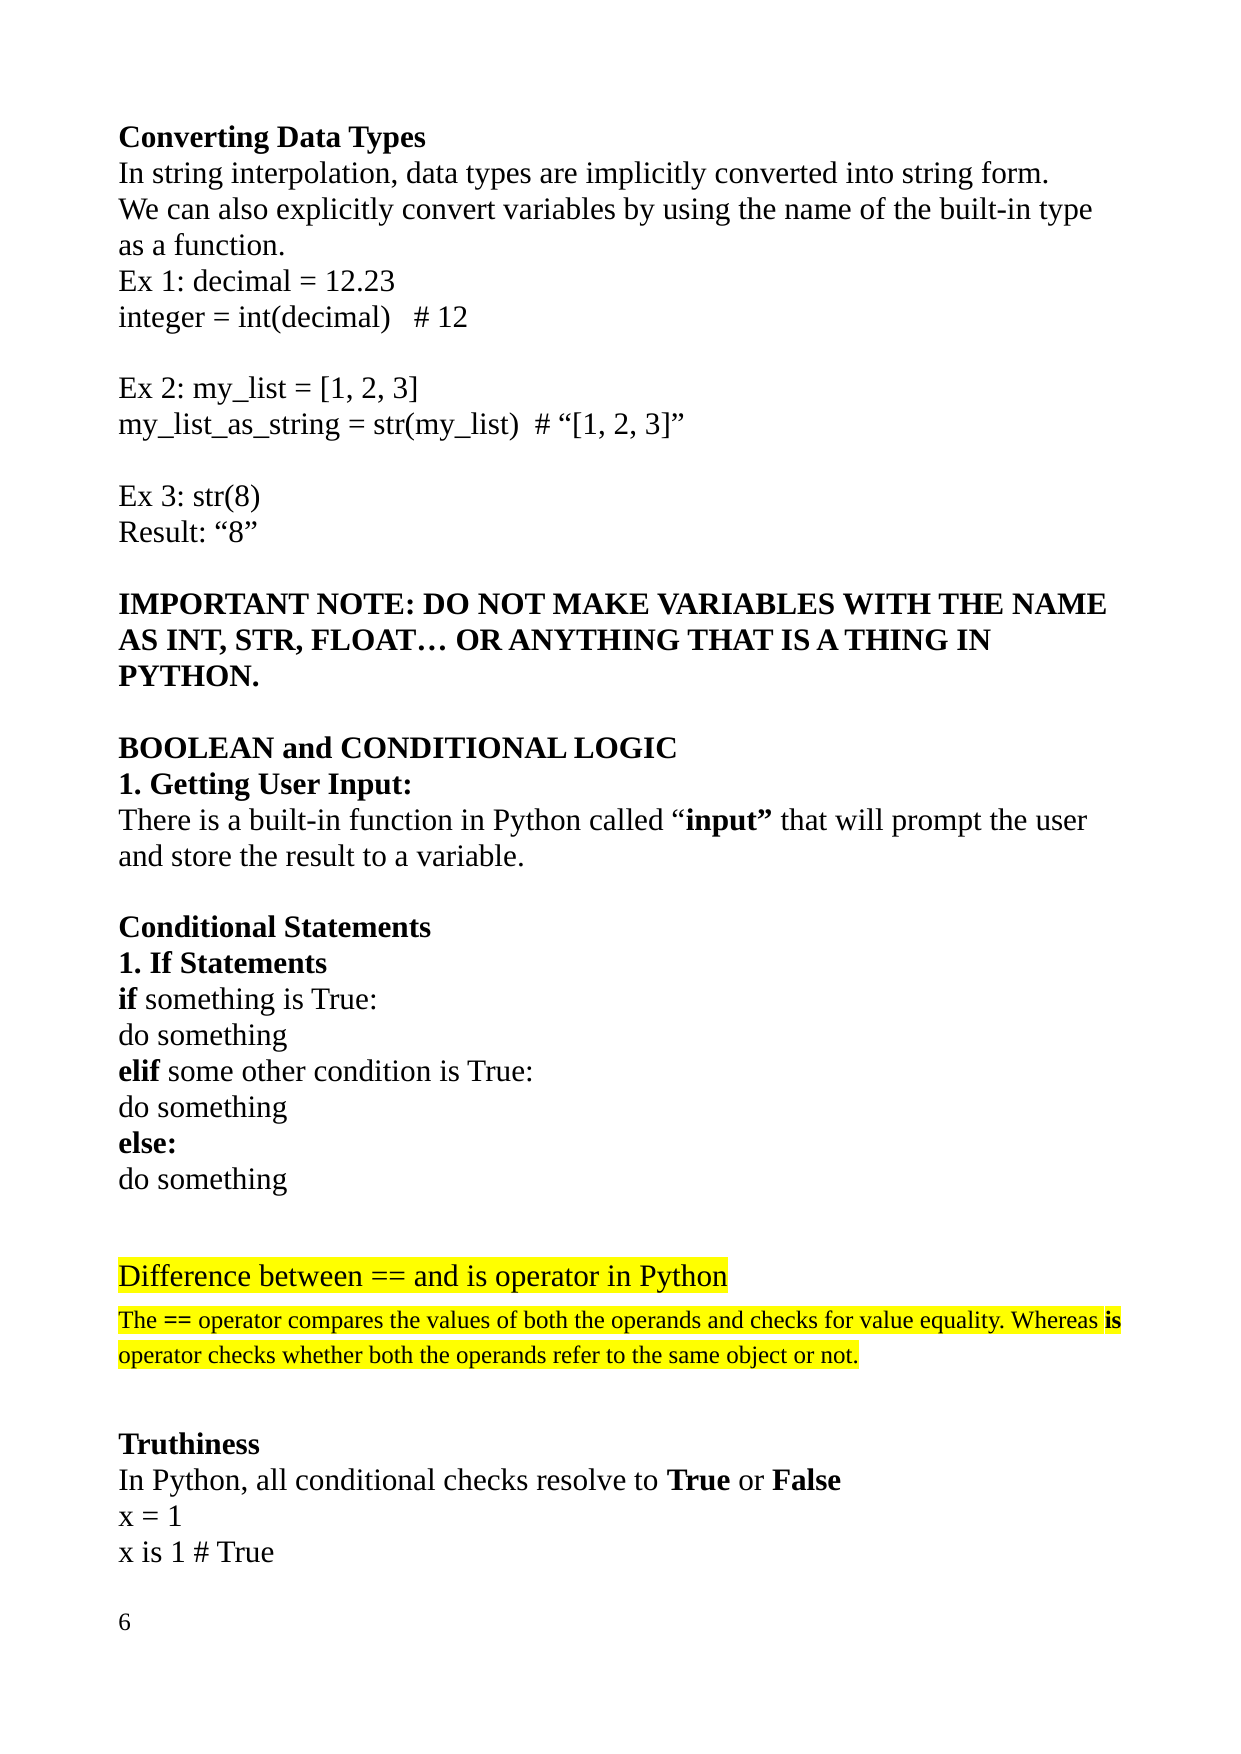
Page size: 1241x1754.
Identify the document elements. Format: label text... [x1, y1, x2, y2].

text Ex 3: str(8) [118, 477, 1122, 513]
text Conditional Statements [118, 909, 1122, 945]
text x is 1 # True [118, 1533, 1122, 1569]
text There is a built-in function in Python called “input” that will prompt the user and store the result to a variable. [118, 801, 1122, 873]
text Ex 1: decimal = 12.23 [118, 262, 1122, 298]
subtitle Difference between == and is operator in Python [118, 1257, 1122, 1293]
text 1. Getting User Input: [118, 765, 1122, 801]
text Truthiness [118, 1425, 1122, 1461]
text In Python, all conditional checks resolve to True or False [118, 1461, 1122, 1497]
text my_list_as_string = str(my_list) # “[1, 2, 3]” [118, 406, 1122, 442]
text do something [118, 1017, 1122, 1052]
text Converting Data Types [118, 118, 1122, 154]
text do something [118, 1160, 1122, 1196]
text The == operator compares the values of both the operands and checks for value equality. Whereas is operator checks whether both the operands refer to the same object or not. [118, 1306, 1122, 1369]
text BOOLEAN and CONDITIONAL LOGIC [118, 729, 1122, 765]
text do something [118, 1088, 1122, 1124]
text In string interpolation, data types are implicitly converted into string form. [118, 154, 1122, 190]
text Ex 2: my_list = [1, 2, 3] [118, 370, 1122, 406]
text else: [118, 1124, 1122, 1160]
text integer = int(decimal) # 12 [118, 298, 1122, 334]
text 1. If Statements [118, 945, 1122, 981]
text x = 1 [118, 1497, 1122, 1533]
text We can also explicitly convert variables by using the name of the built-in type as a function. [118, 190, 1122, 262]
text if something is True: [118, 981, 1122, 1017]
text elif some other condition is True: [118, 1052, 1122, 1088]
text Result: “8” [118, 513, 1122, 549]
text IMPORTANT NOTE: DO NOT MAKE VARIABLES WITH THE NAME AS INT, STR, FLOAT… OR ANYTHING THAT IS A THING IN PYTHON. [118, 585, 1122, 693]
